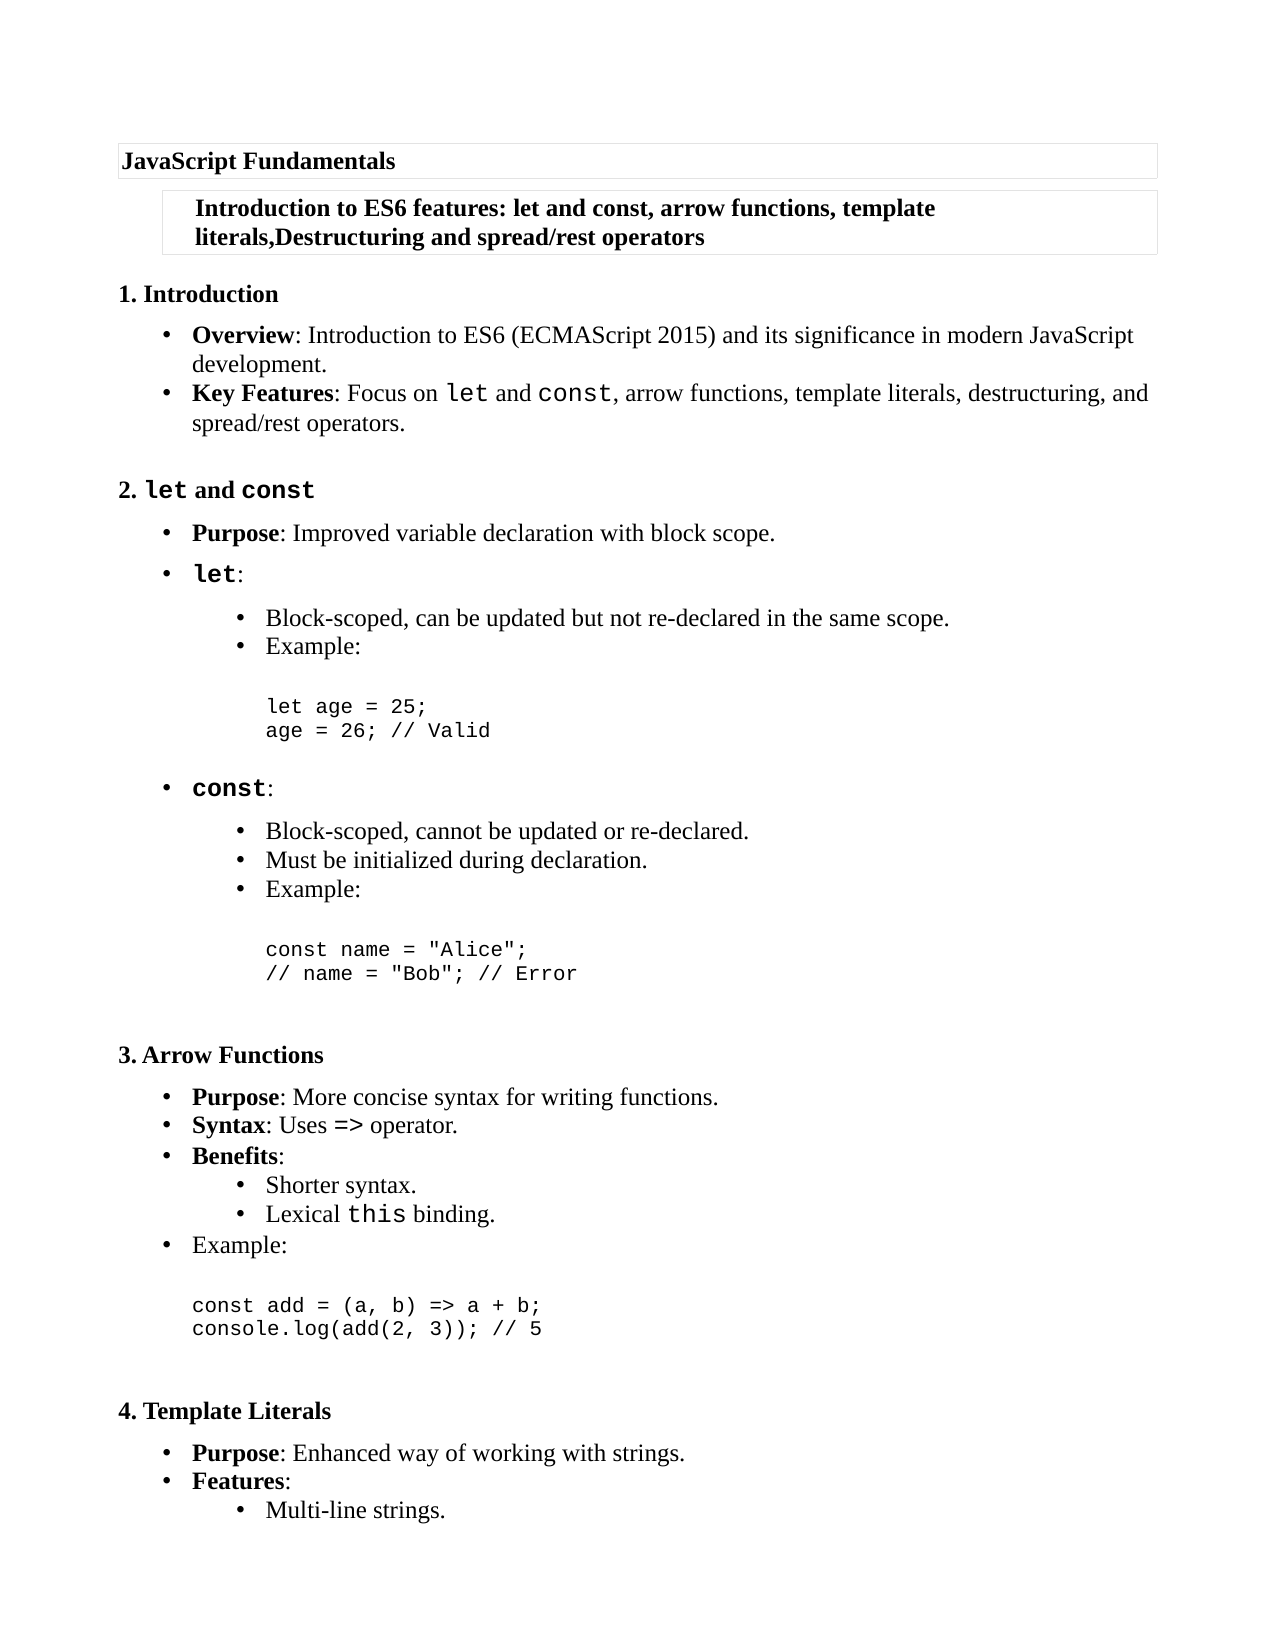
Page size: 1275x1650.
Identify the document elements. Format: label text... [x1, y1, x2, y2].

list let: [162, 559, 1157, 590]
list // name = "Bob"; // Error [236, 962, 1157, 986]
list Purpose: Enhanced way of working with strings. [162, 1438, 1157, 1466]
list Introduction to ES6 features: let and const, arrow functions, template literals,Destructuring and spread/rest operators [163, 191, 1157, 254]
list Lexical this binding. [236, 1199, 1157, 1230]
subtitle 1. Introduction [118, 279, 1157, 308]
list Example: [236, 631, 1157, 660]
list const: [162, 773, 1157, 804]
list const name = "Alice"; [236, 939, 1157, 962]
list Key Features: Focus on let and const, arrow functions, template literals, destructuring, and spread/rest operators. [162, 378, 1157, 437]
list console.log(add(2, 3)); // 5 [162, 1318, 1157, 1342]
list Must be initialized during declaration. [236, 845, 1157, 874]
list Overview: Introduction to ES6 (ECMAScript 2015) and its significance in modern JavaScript development. [162, 320, 1157, 378]
subtitle 3. Arrow Functions [118, 1041, 1157, 1069]
subtitle 2. let and const [118, 475, 1157, 506]
list Purpose: More concise syntax for writing functions. [162, 1082, 1157, 1111]
list Purpose: Improved variable declaration with block scope. [162, 518, 1157, 547]
list Shorter syntax. [236, 1170, 1157, 1199]
list Features: [162, 1466, 1157, 1495]
list age = 26; // Valid [236, 720, 1157, 744]
list Block-scoped, cannot be updated or re-declared. [236, 816, 1157, 845]
list Syntax: Uses => operator. [162, 1111, 1157, 1141]
list let age = 25; [236, 696, 1157, 720]
list Example: [236, 874, 1157, 903]
subtitle 4. Template Literals [118, 1396, 1157, 1425]
list Multi-line strings. [236, 1495, 1157, 1524]
list Example: [162, 1230, 1157, 1258]
list Benefits: [162, 1141, 1157, 1170]
subtitle JavaScript Fundamentals [119, 144, 1157, 178]
list Block-scoped, can be updated but not re-declared in the same scope. [236, 603, 1157, 631]
list const add = (a, b) => a + b; [162, 1295, 1157, 1318]
